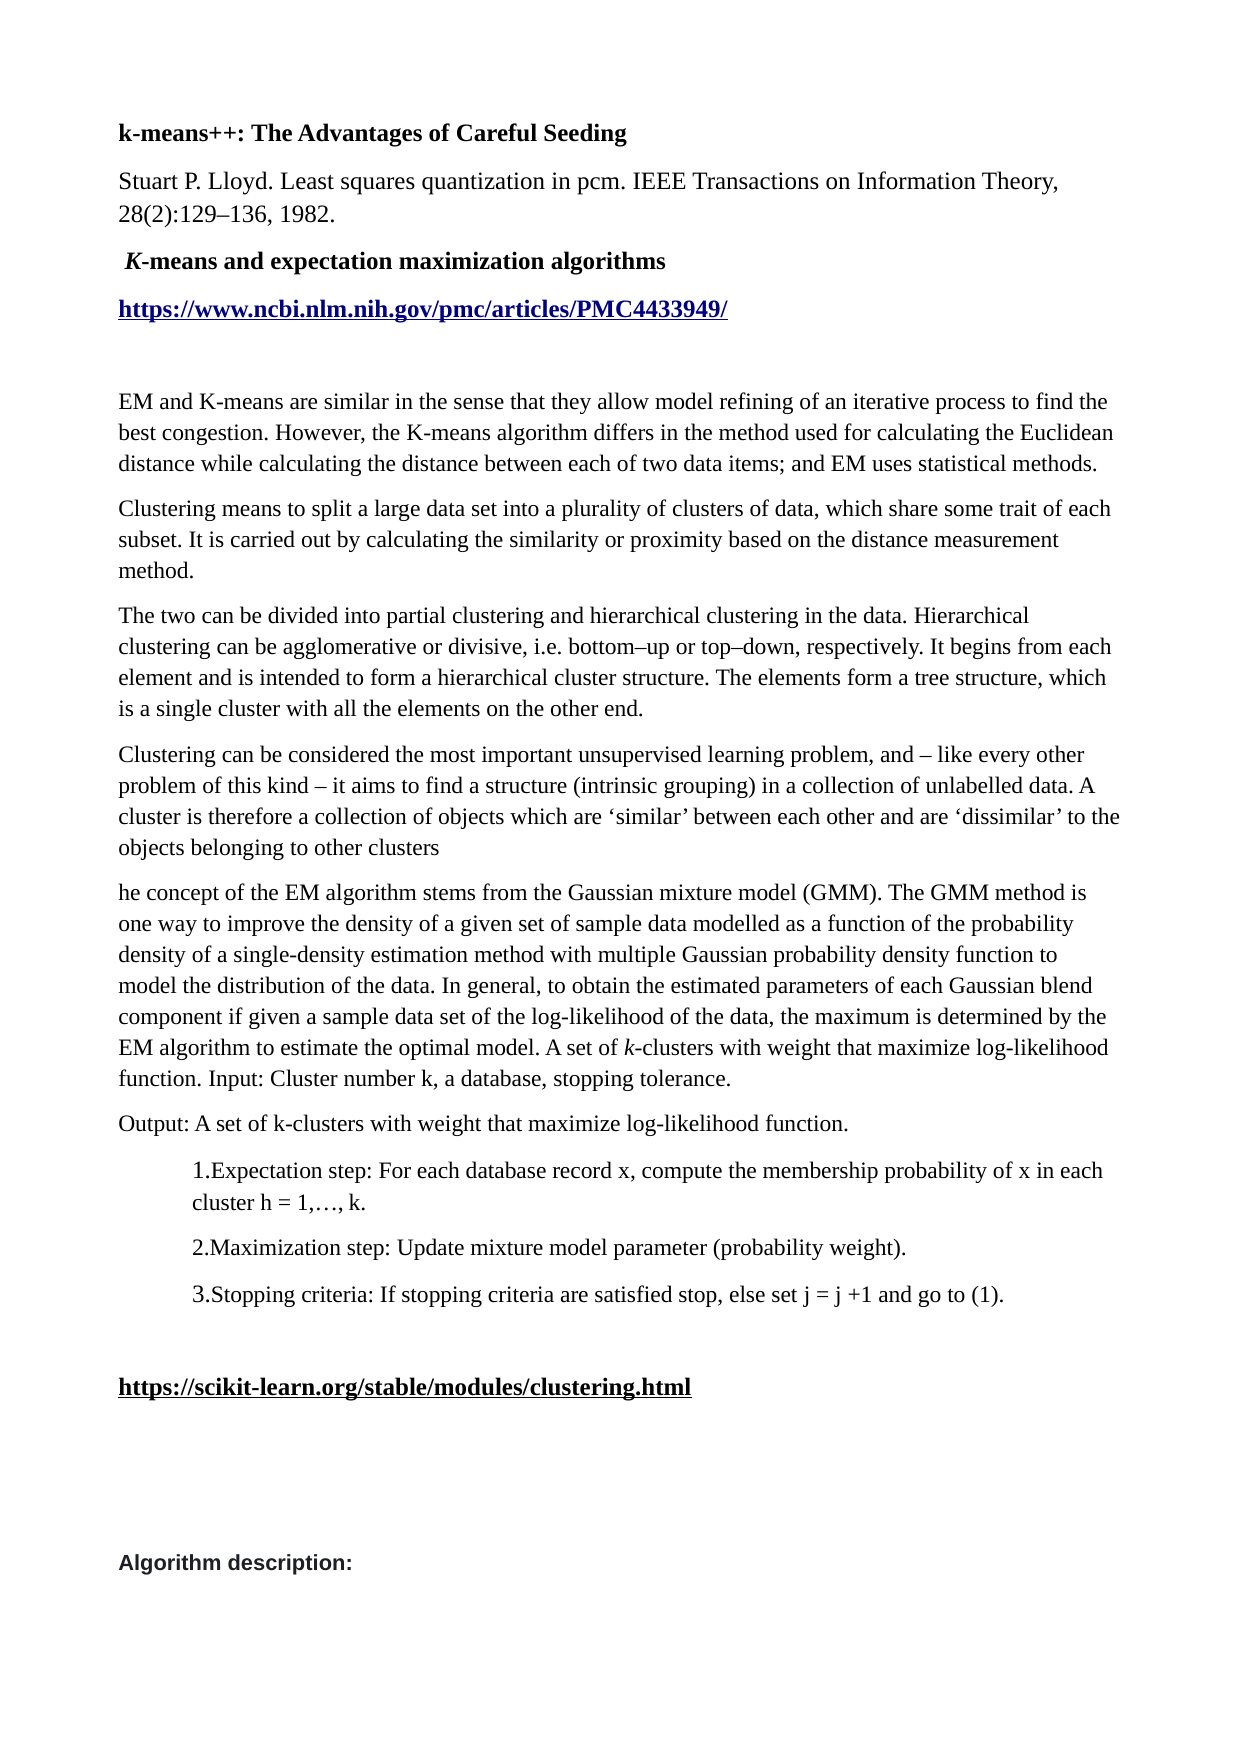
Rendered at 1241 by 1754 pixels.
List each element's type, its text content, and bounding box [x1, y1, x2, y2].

text The two can be divided into partial clustering and hierarchical clustering in the data. Hierarchical clustering can be agglomerative or divisive, i.e. bottom–up or top–down, respectively. It begins from each element and is intended to form a hierarchical cluster structure. The elements form a tree structure, which is a single cluster with all the elements on the other end. [118, 602, 1122, 722]
text Clustering means to split a large data set into a plurality of clusters of data, which share some trait of each subset. It is carried out by calculating the similarity or proximity based on the distance measurement method. [118, 494, 1122, 583]
text https://scikit-learn.org/stable/modules/clustering.html [118, 1372, 1122, 1401]
text he concept of the EM algorithm stems from the Gaussian mixture model (GMM). The GMM method is one way to improve the density of a given set of sample data modelled as a function of the probability density of a single-density estimation method with multiple Gaussian probability density function to model the distribution of the data. In general, to obtain the estimated parameters of each Gaussian blend component if given a sample data set of the log-likelihood of the data, the maximum is determined by the EM algorithm to estimate the optimal model. A set of k-clusters with weight that maximize log-likelihood function. Input: Cluster number k, a database, stopping tolerance. [118, 878, 1122, 1091]
list Expectation step: For each database record x, compute the membership probability of x in each cluster h = 1,…, k. [118, 1155, 1122, 1215]
list Maximization step: Update mixture model parameter (probability weight). [118, 1233, 1122, 1260]
text k-means++: The Advantages of Careful Seeding [118, 118, 1122, 147]
text https://www.ncbi.nlm.nih.gov/pmc/articles/PMC4433949/ [118, 294, 1122, 323]
text K-means and expectation maximization algorithms [118, 246, 1122, 275]
text Clustering can be considered the most important unsupervised learning problem, and – like every other problem of this kind – it aims to find a structure (intrinsic grouping) in a collection of unlabelled data. A cluster is therefore a collection of objects which are ‘similar’ between each other and are ‘dissimilar’ to the objects belonging to other clusters [118, 740, 1122, 860]
list Stopping criteria: If stopping criteria are satisfied stop, else set j = j +1 and go to (1). [118, 1279, 1122, 1308]
text EM and K-means are similar in the sense that they allow model refining of an iterative process to find the best congestion. However, the K-means algorithm differs in the method used for calculating the Euclidean distance while calculating the distance between each of two data items; and EM uses statistical methods. [118, 387, 1122, 476]
text Algorithm description: [118, 1550, 1122, 1576]
text Output: A set of k-clusters with weight that maximize log-likelihood function. [118, 1110, 1122, 1137]
text Stuart P. Lloyd. Least squares quantization in pcm. IEEE Transactions on Information Theory, 28(2):129–136, 1982. [118, 166, 1122, 227]
